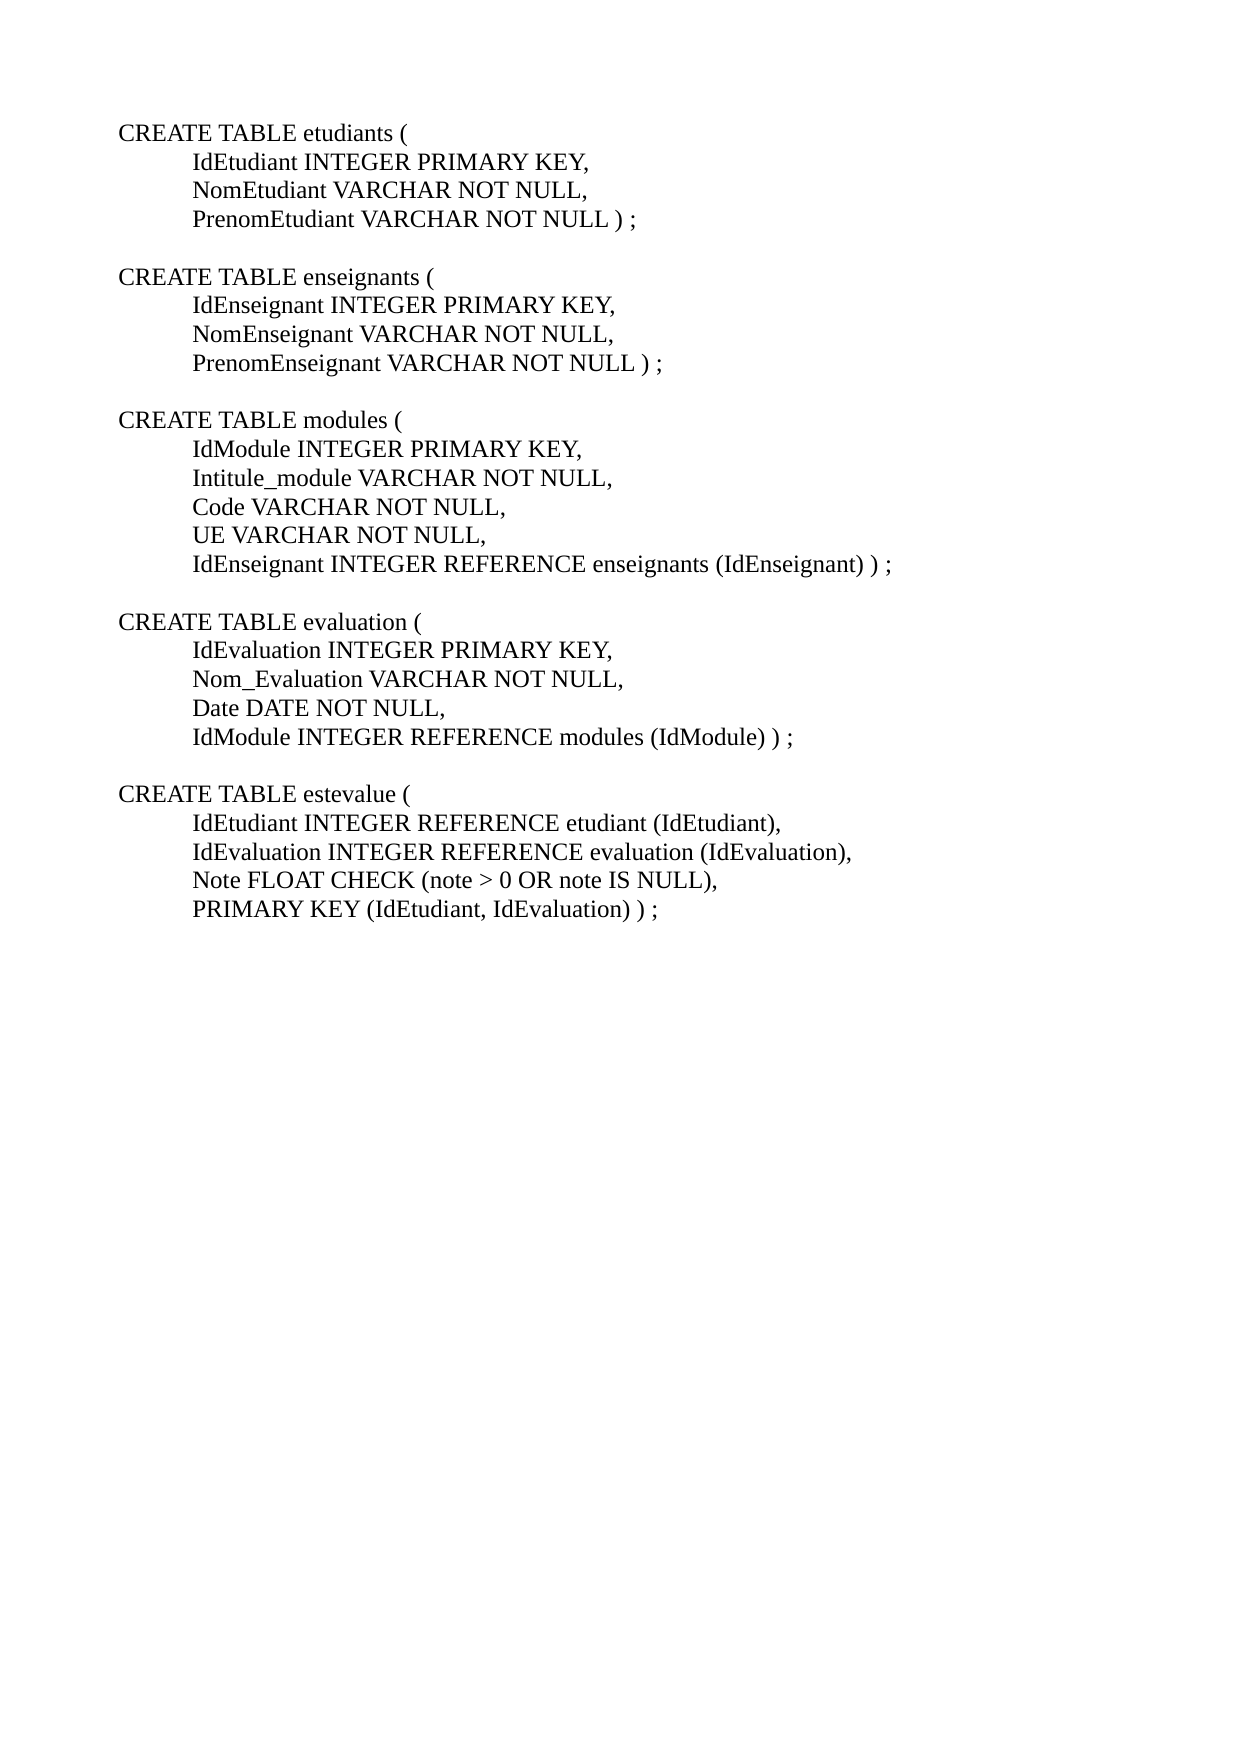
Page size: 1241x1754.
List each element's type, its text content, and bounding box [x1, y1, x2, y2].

text CREATE TABLE modules ( [118, 406, 1122, 434]
text Code VARCHAR NOT NULL, [118, 492, 1122, 521]
text Note FLOAT CHECK (note > 0 OR note IS NULL), [118, 866, 1122, 894]
text Nom_Evaluation VARCHAR NOT NULL, [118, 664, 1122, 693]
text PrenomEnseignant VARCHAR NOT NULL ) ; [118, 348, 1122, 377]
text IdModule INTEGER PRIMARY KEY, [118, 434, 1122, 463]
text Intitule_module VARCHAR NOT NULL, [118, 463, 1122, 492]
text IdEnseignant INTEGER REFERENCE enseignants (IdEnseignant) ) ; [118, 549, 1122, 578]
text NomEtudiant VARCHAR NOT NULL, [118, 176, 1122, 204]
text CREATE TABLE enseignants ( [118, 262, 1122, 291]
text NomEnseignant VARCHAR NOT NULL, [118, 319, 1122, 348]
text PRIMARY KEY (IdEtudiant, IdEvaluation) ) ; [118, 894, 1122, 923]
text IdEvaluation INTEGER PRIMARY KEY, [118, 636, 1122, 664]
text Date DATE NOT NULL, [118, 693, 1122, 722]
text CREATE TABLE estevalue ( [118, 779, 1122, 808]
text CREATE TABLE evaluation ( [118, 607, 1122, 636]
text UE VARCHAR NOT NULL, [118, 521, 1122, 549]
text CREATE TABLE etudiants ( [118, 118, 1122, 147]
text PrenomEtudiant VARCHAR NOT NULL ) ; [118, 204, 1122, 233]
text IdModule INTEGER REFERENCE modules (IdModule) ) ; [118, 722, 1122, 751]
text IdEtudiant INTEGER REFERENCE etudiant (IdEtudiant), [118, 808, 1122, 837]
text IdEvaluation INTEGER REFERENCE evaluation (IdEvaluation), [118, 837, 1122, 866]
text IdEnseignant INTEGER PRIMARY KEY, [118, 291, 1122, 319]
text IdEtudiant INTEGER PRIMARY KEY, [118, 147, 1122, 176]
